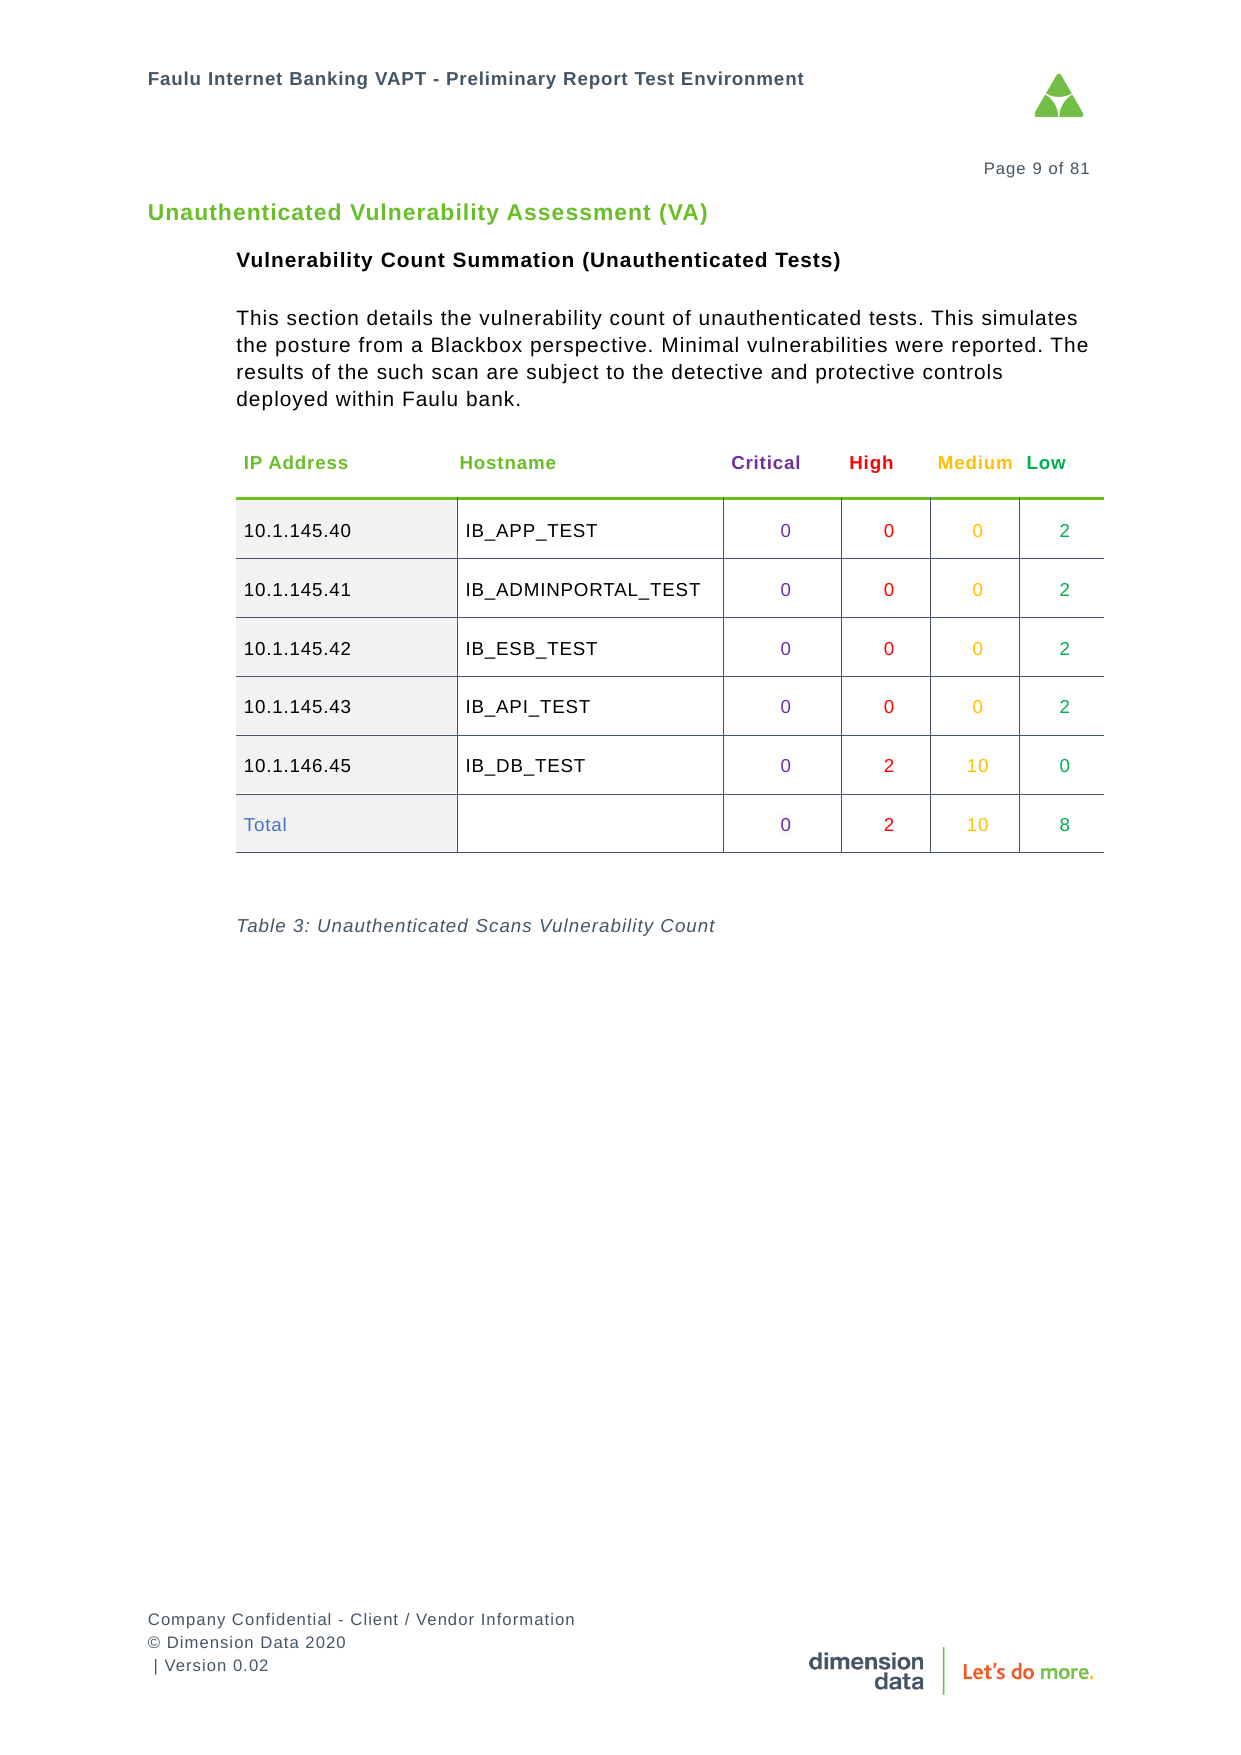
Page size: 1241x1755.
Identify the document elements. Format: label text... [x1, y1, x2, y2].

table_cell 10.1.145.40 [236, 500, 457, 558]
text Vulnerability Count Summation (Unauthenticated Tests) [236, 244, 1093, 272]
table_cell 0 [842, 500, 930, 558]
table_cell IB_API_TEST [458, 677, 723, 734]
table_cell 0 [724, 736, 841, 793]
table_cell IB_ESB_TEST [458, 618, 723, 676]
table_cell 0 [931, 559, 1019, 617]
table_cell 0 [842, 559, 930, 617]
table_cell 10.1.145.41 [236, 559, 457, 617]
table_cell 0 [724, 559, 841, 617]
table_cell 0 [724, 500, 841, 558]
table_header Critical [724, 424, 842, 497]
table_cell [458, 795, 723, 852]
table_cell 10.1.145.42 [236, 618, 457, 676]
table_cell IB_ADMINPORTAL_TEST [458, 559, 723, 617]
subtitle Unauthenticated Vulnerability Assessment (VA) [148, 197, 1093, 226]
table_cell IB_APP_TEST [458, 500, 723, 558]
table_cell 0 [931, 677, 1019, 734]
table_cell IB_DB_TEST [458, 736, 723, 793]
table_header Low [1019, 424, 1104, 497]
table_header Medium [930, 424, 1019, 497]
table_cell 0 [931, 618, 1019, 676]
table_cell 2 [1020, 618, 1104, 676]
table_cell 0 [842, 618, 930, 676]
table_cell 10.1.145.43 [236, 677, 457, 734]
table_cell 2 [1020, 677, 1104, 734]
table_header High [842, 424, 930, 497]
table_cell 2 [842, 736, 930, 793]
table_header Hostname [458, 424, 723, 497]
table_cell 10 [931, 736, 1019, 793]
table_header IP Address [236, 424, 458, 497]
table_cell 2 [842, 795, 930, 852]
text This section details the vulnerability count of unauthenticated tests. This simulates the posture from a Blackbox perspective. Minimal vulnerabilities were reported. The results of the such scan are subject to the detective and protective controls deployed within Faulu bank. [236, 303, 1093, 411]
table_cell 2 [1020, 500, 1104, 558]
table_cell 2 [1020, 559, 1104, 617]
text Table 3: Unauthenticated Scans Vulnerability Count [236, 911, 1093, 936]
table_cell 10.1.146.45 [236, 736, 457, 793]
table_cell 0 [724, 618, 841, 676]
table_cell 0 [931, 500, 1019, 558]
table_cell 8 [1020, 795, 1104, 852]
table_cell Total [236, 795, 457, 852]
table_cell 0 [842, 677, 930, 734]
table_cell 0 [724, 677, 841, 734]
table_cell 0 [1020, 736, 1104, 793]
table_cell 10 [931, 795, 1019, 852]
table_cell 0 [724, 795, 841, 852]
